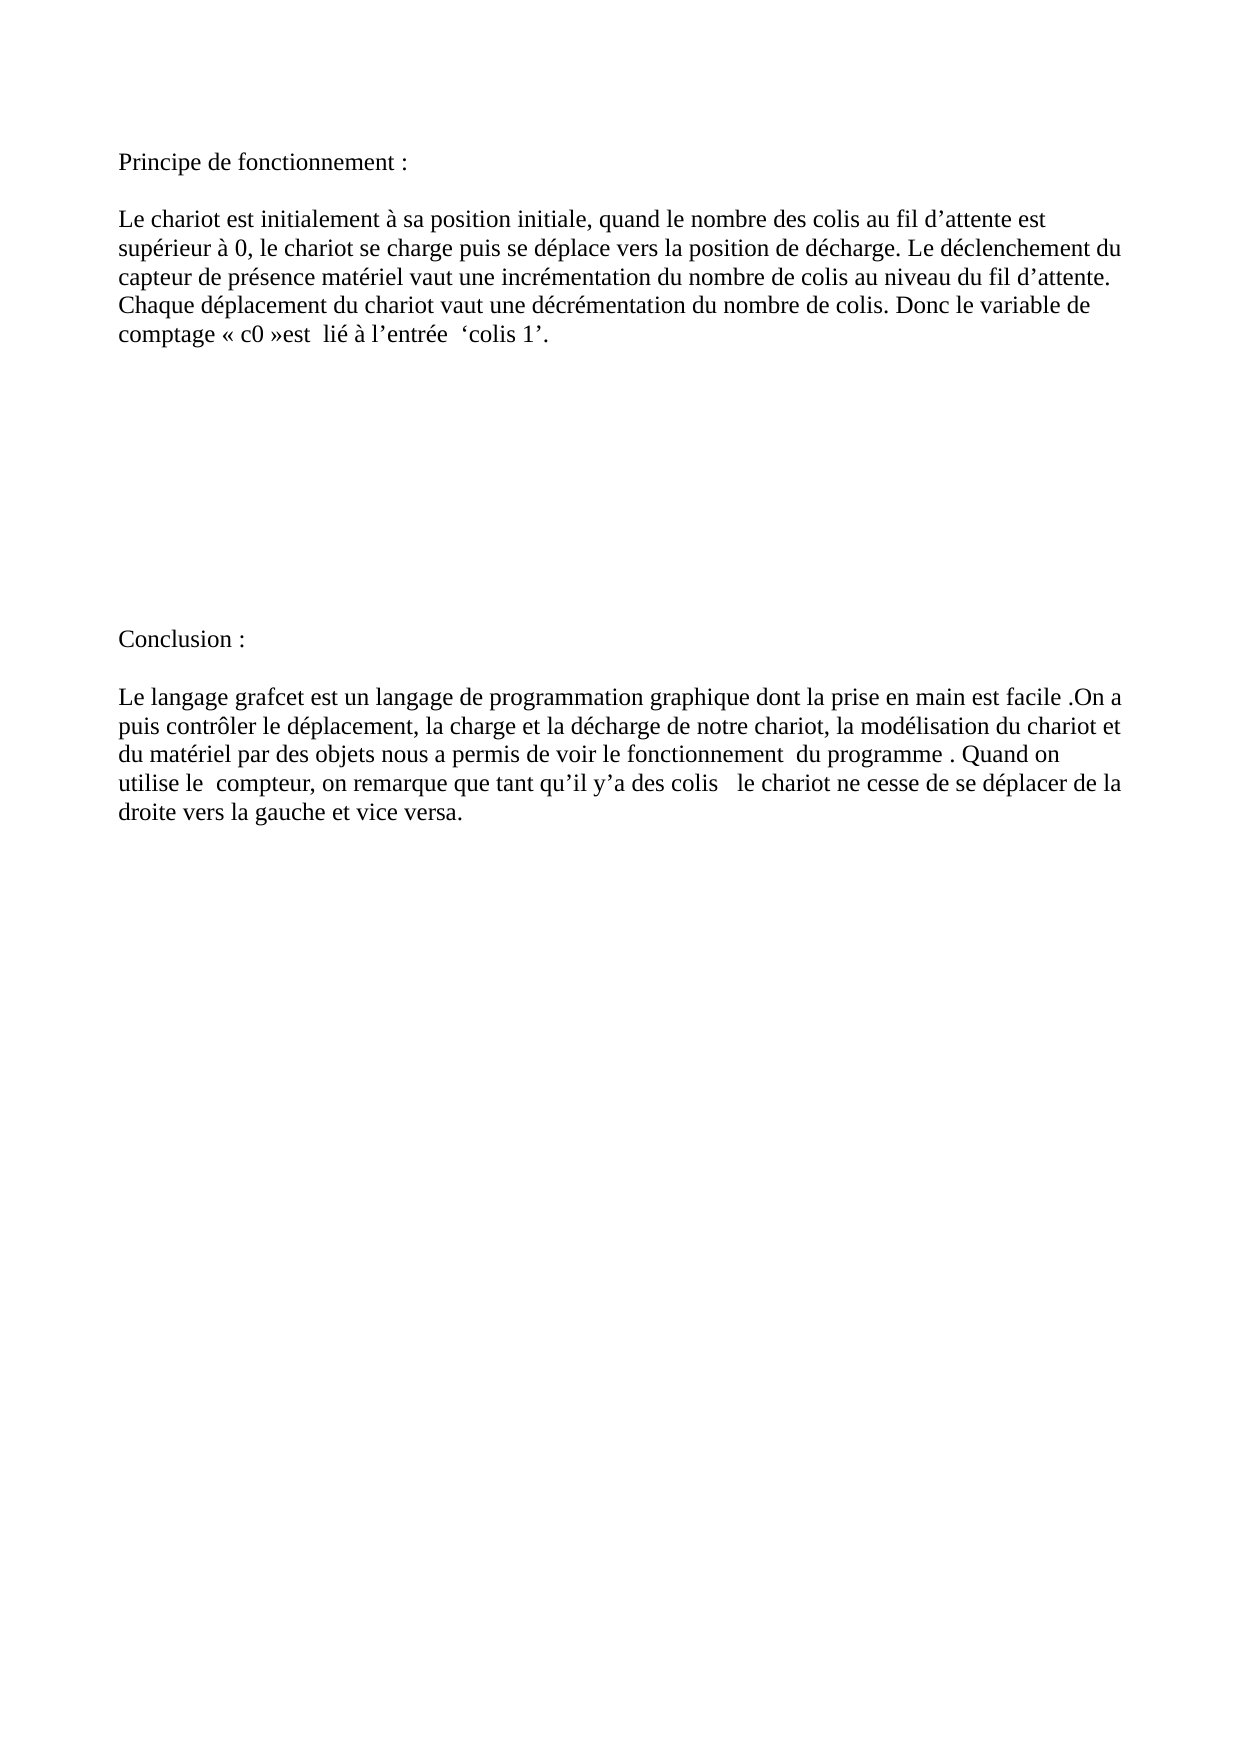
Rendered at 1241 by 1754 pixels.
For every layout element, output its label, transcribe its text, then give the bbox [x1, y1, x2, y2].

text Conclusion : [118, 624, 1122, 653]
text Principe de fonctionnement : [118, 147, 1122, 176]
text Le chariot est initialement à sa position initiale, quand le nombre des colis au fil d’attente est supérieur à 0, le chariot se charge puis se déplace vers la position de décharge. Le déclenchement du capteur de présence matériel vaut une incrémentation du nombre de colis au niveau du fil d’attente. Chaque déplacement du chariot vaut une décrémentation du nombre de colis. Donc le variable de comptage « c0 »est lié à l’entrée ‘colis 1’. [118, 204, 1122, 348]
text Le langage grafcet est un langage de programmation graphique dont la prise en main est facile .On a puis contrôler le déplacement, la charge et la décharge de notre chariot, la modélisation du chariot et du matériel par des objets nous a permis de voir le fonctionnement du programme . Quand on utilise le compteur, on remarque que tant qu’il y’a des colis le chariot ne cesse de se déplacer de la droite vers la gauche et vice versa. [118, 682, 1122, 826]
